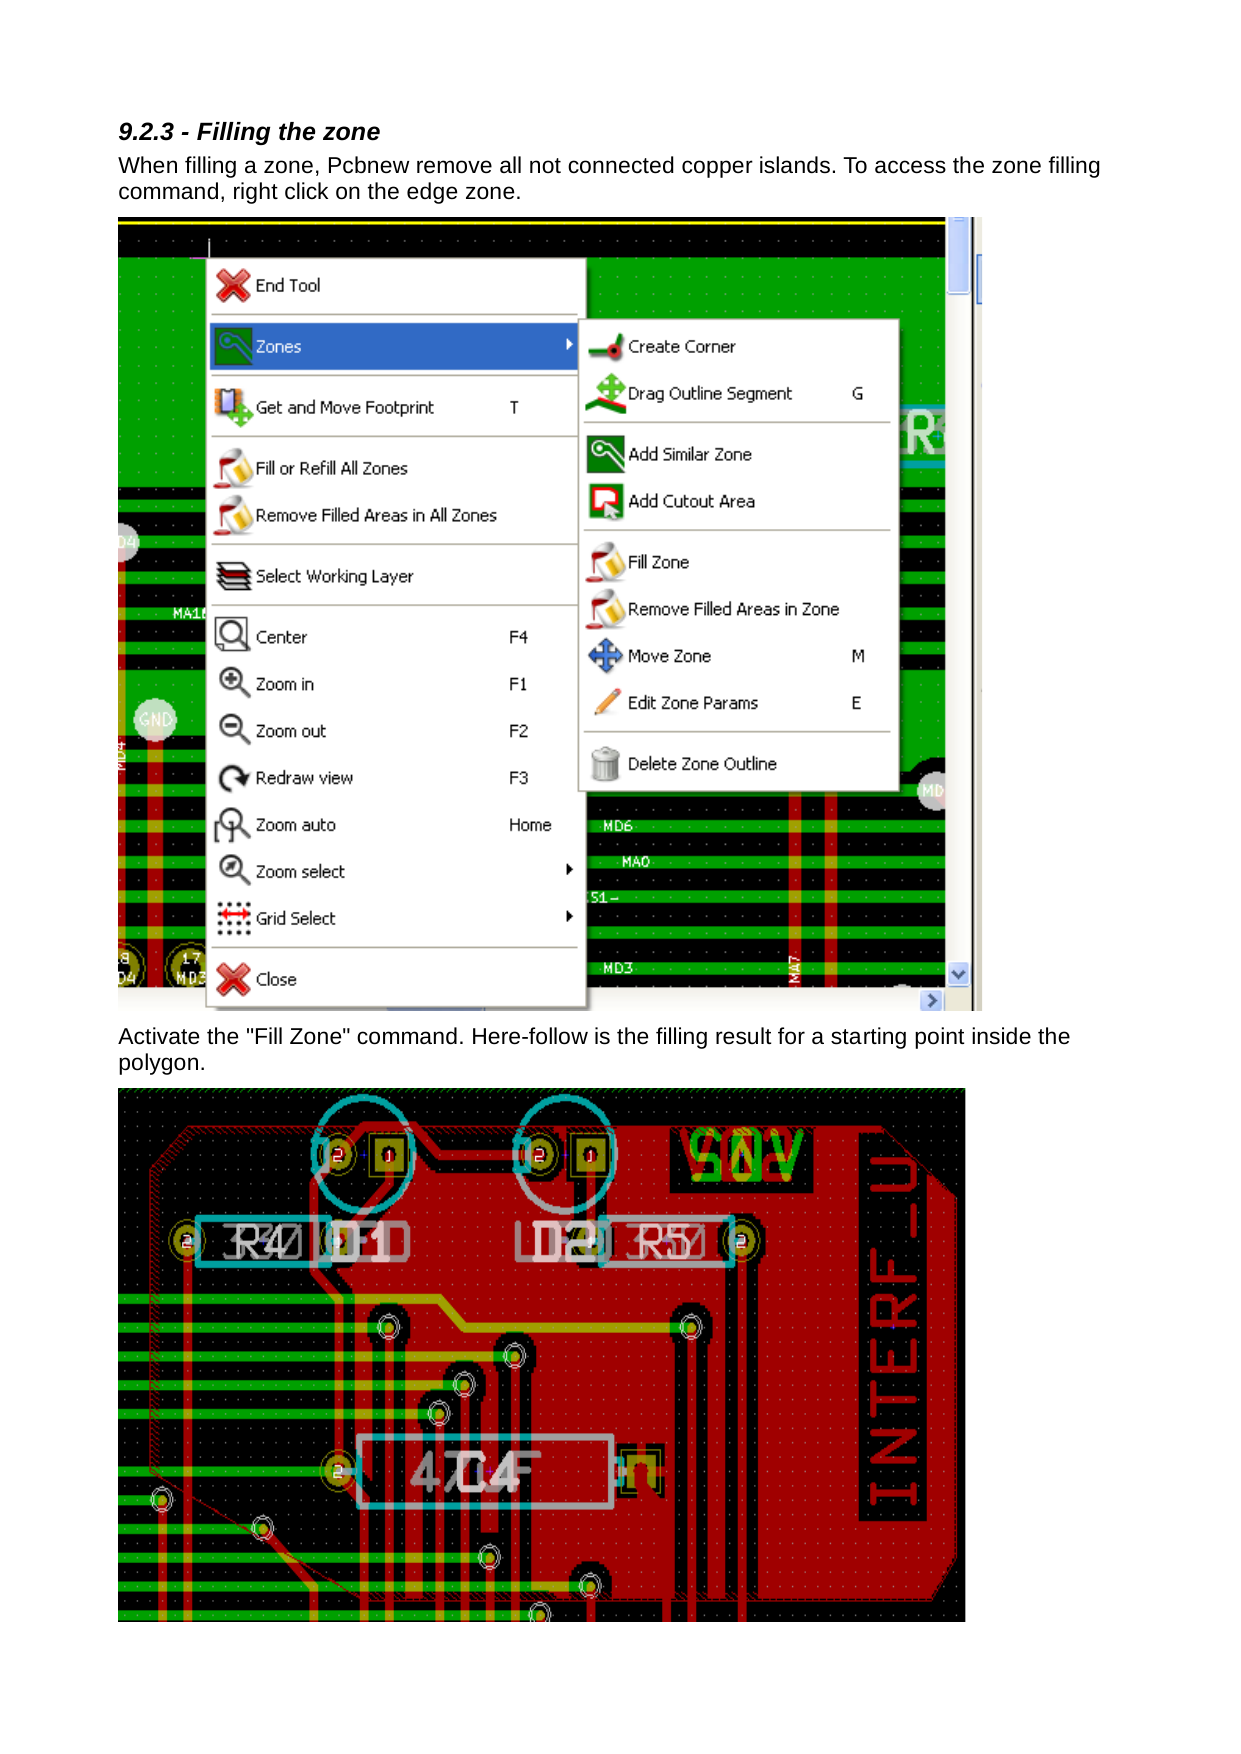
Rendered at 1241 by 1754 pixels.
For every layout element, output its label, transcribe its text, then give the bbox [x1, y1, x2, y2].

text When filling a zone, Pcbnew remove all not connected copper islands. To access the zone filling command, right click on the edge zone. [118, 153, 1122, 205]
picture [118, 217, 983, 1011]
text Activate the "Fill Zone" command. Here-follow is the filling result for a starting point inside the polygon. [118, 1023, 1122, 1076]
subtitle Filling the zone [118, 118, 1122, 146]
picture [118, 1088, 966, 1622]
